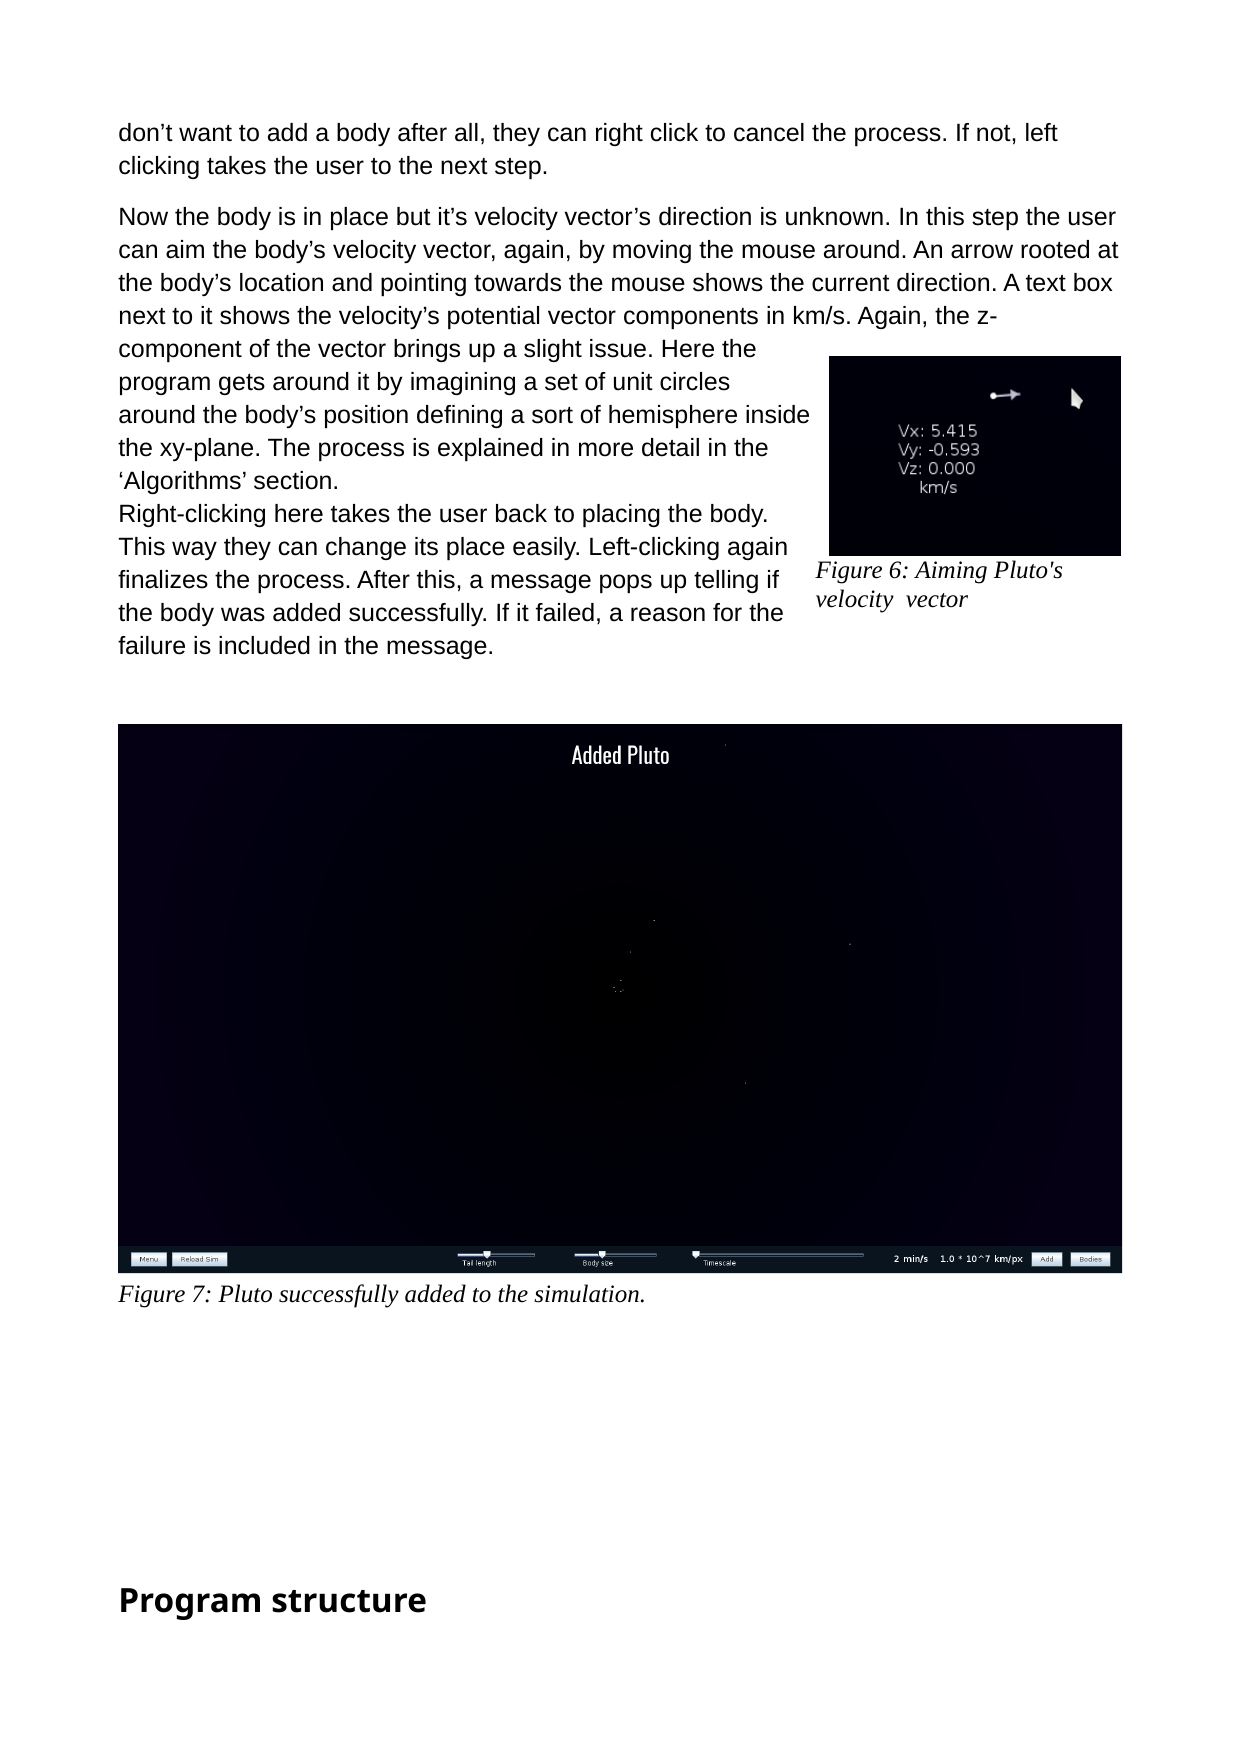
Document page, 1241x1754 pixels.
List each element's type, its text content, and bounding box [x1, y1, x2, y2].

text Now the body is in place but it’s velocity vector’s direction is unknown. In this step the user can aim the body’s velocity vector, again, by moving the mouse around. An arrow rooted at the body’s location and pointing towards the mouse shows the current direction. A text box next to it shows the velocity’s potential vector components in km/s. Again, the z-component of the vector brings up a slight issue. Here the program gets around it by imagining a set of unit circles around the body’s position defining a sort of hemisphere inside the xy-plane. The process is explained in more detail in the ‘Algorithms’ section. [118, 202, 1135, 495]
text Figure 6: Aiming Pluto's velocity vector [815, 368, 1135, 613]
picture [829, 356, 1121, 556]
text Right-clicking here takes the user back to placing the body. This way they can change its place easily. Left-clicking again finalizes the process. After this, a message pops up telling if the body was added successfully. If it failed, a reason for the failure is included in the message. [118, 499, 1122, 660]
text don’t want to add a body after all, they can right click to cancel the process. If not, left clicking takes the user to the next step. [118, 118, 1122, 180]
text Figure 7: Pluto successfully added to the simulation. [118, 1274, 1122, 1308]
picture [118, 724, 1123, 1274]
text Program structure [118, 1576, 1122, 1622]
